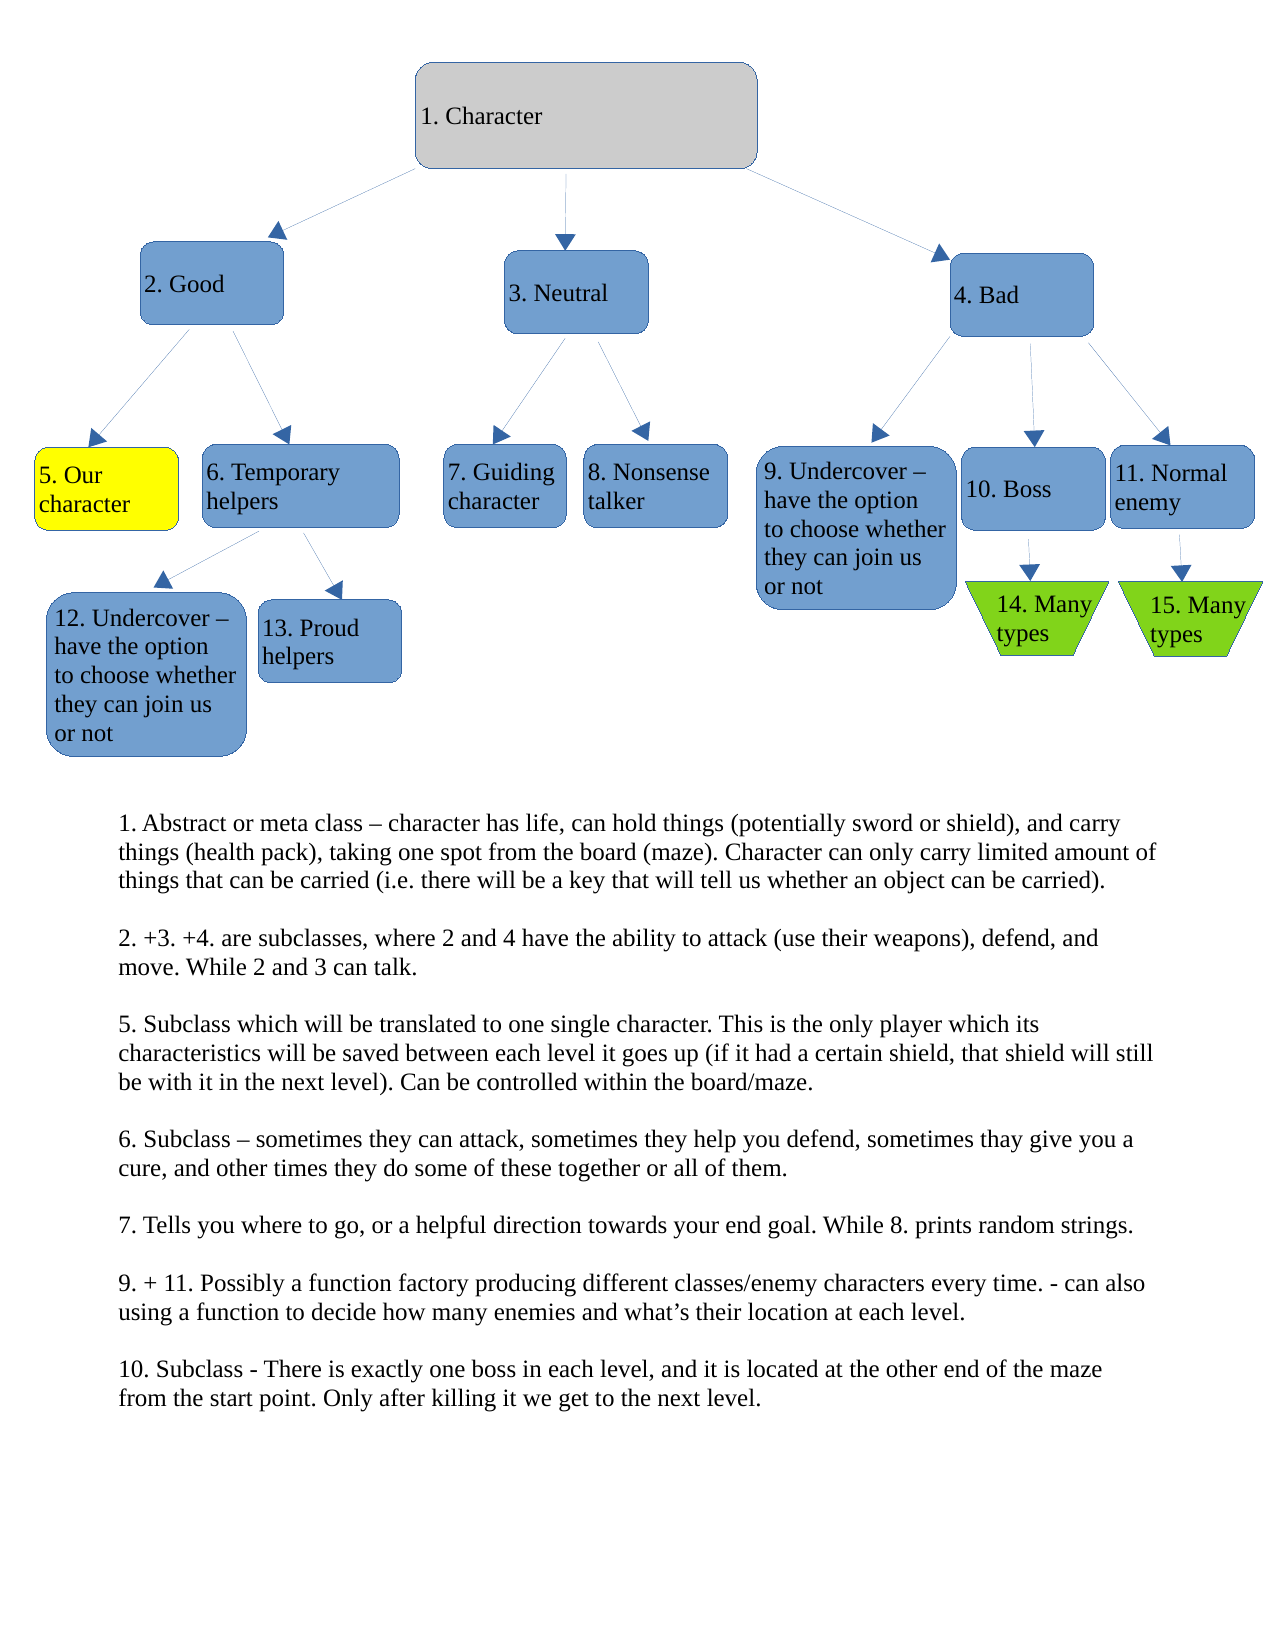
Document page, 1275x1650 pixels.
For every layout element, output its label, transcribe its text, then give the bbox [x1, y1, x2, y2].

text 2. +3. +4. are subclasses, where 2 and 4 have the ability to attack (use their weapons), defend, and move. While 2 and 3 can talk. [118, 923, 1157, 981]
text 10. Subclass - There is exactly one boss in each level, and it is located at the other end of the maze from the start point. Only after killing it we get to the next level. [118, 1354, 1157, 1412]
text 5. Subclass which will be translated to one single character. This is the only player which its characteristics will be saved between each level it goes up (if it had a certain shield, that shield will still be with it in the next level). Can be controlled within the board/maze. [118, 1009, 1157, 1096]
text 7. Tells you where to go, or a helpful direction towards your end goal. While 8. prints random strings. [118, 1211, 1157, 1239]
text 1. Abstract or meta class – character has life, can hold things (potentially sword or shield), and carry things (health pack), taking one spot from the board (maze). Character can only carry limited amount of things that can be carried (i.e. there will be a key that will tell us whether an object can be carried). [118, 808, 1157, 894]
text 9. + 11. Possibly a function factory producing different classes/enemy characters every time. - can also using a function to decide how many enemies and what’s their location at each level. [118, 1268, 1157, 1326]
text 6. Subclass – sometimes they can attack, sometimes they help you defend, sometimes thay give you a cure, and other times they do some of these together or all of them. [118, 1124, 1157, 1182]
